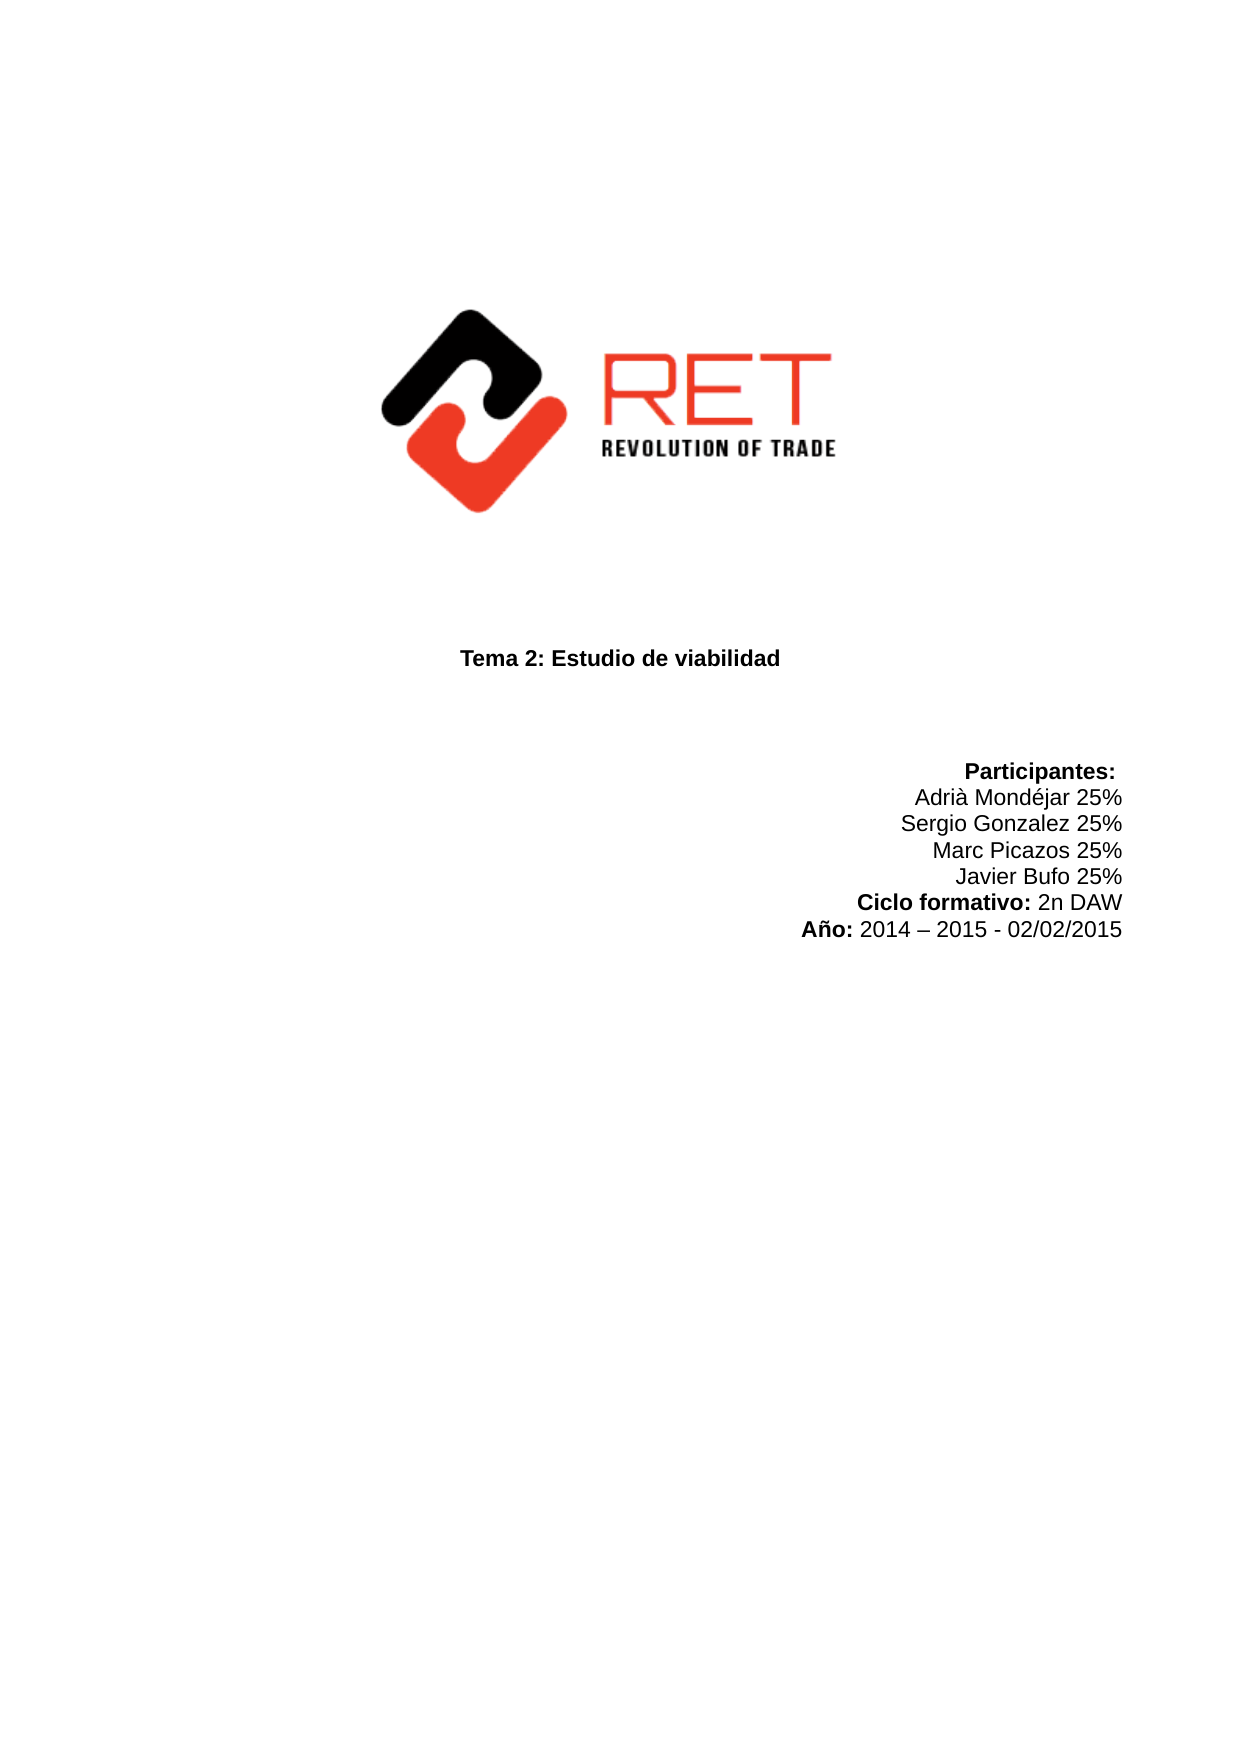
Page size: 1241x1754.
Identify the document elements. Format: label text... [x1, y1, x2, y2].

picture [330, 261, 911, 559]
text Tema 2: Estudio de viabilidad [118, 645, 1122, 671]
text Año: 2014 – 2015 - 02/02/2015 [118, 916, 1122, 942]
text Adrià Mondéjar 25% [118, 784, 1122, 810]
text Participantes: [118, 758, 1122, 784]
text Ciclo formativo: 2n DAW [118, 889, 1122, 916]
text Marc Picazos 25% [118, 837, 1122, 863]
text Javier Bufo 25% [118, 863, 1122, 889]
text Sergio Gonzalez 25% [118, 810, 1122, 837]
